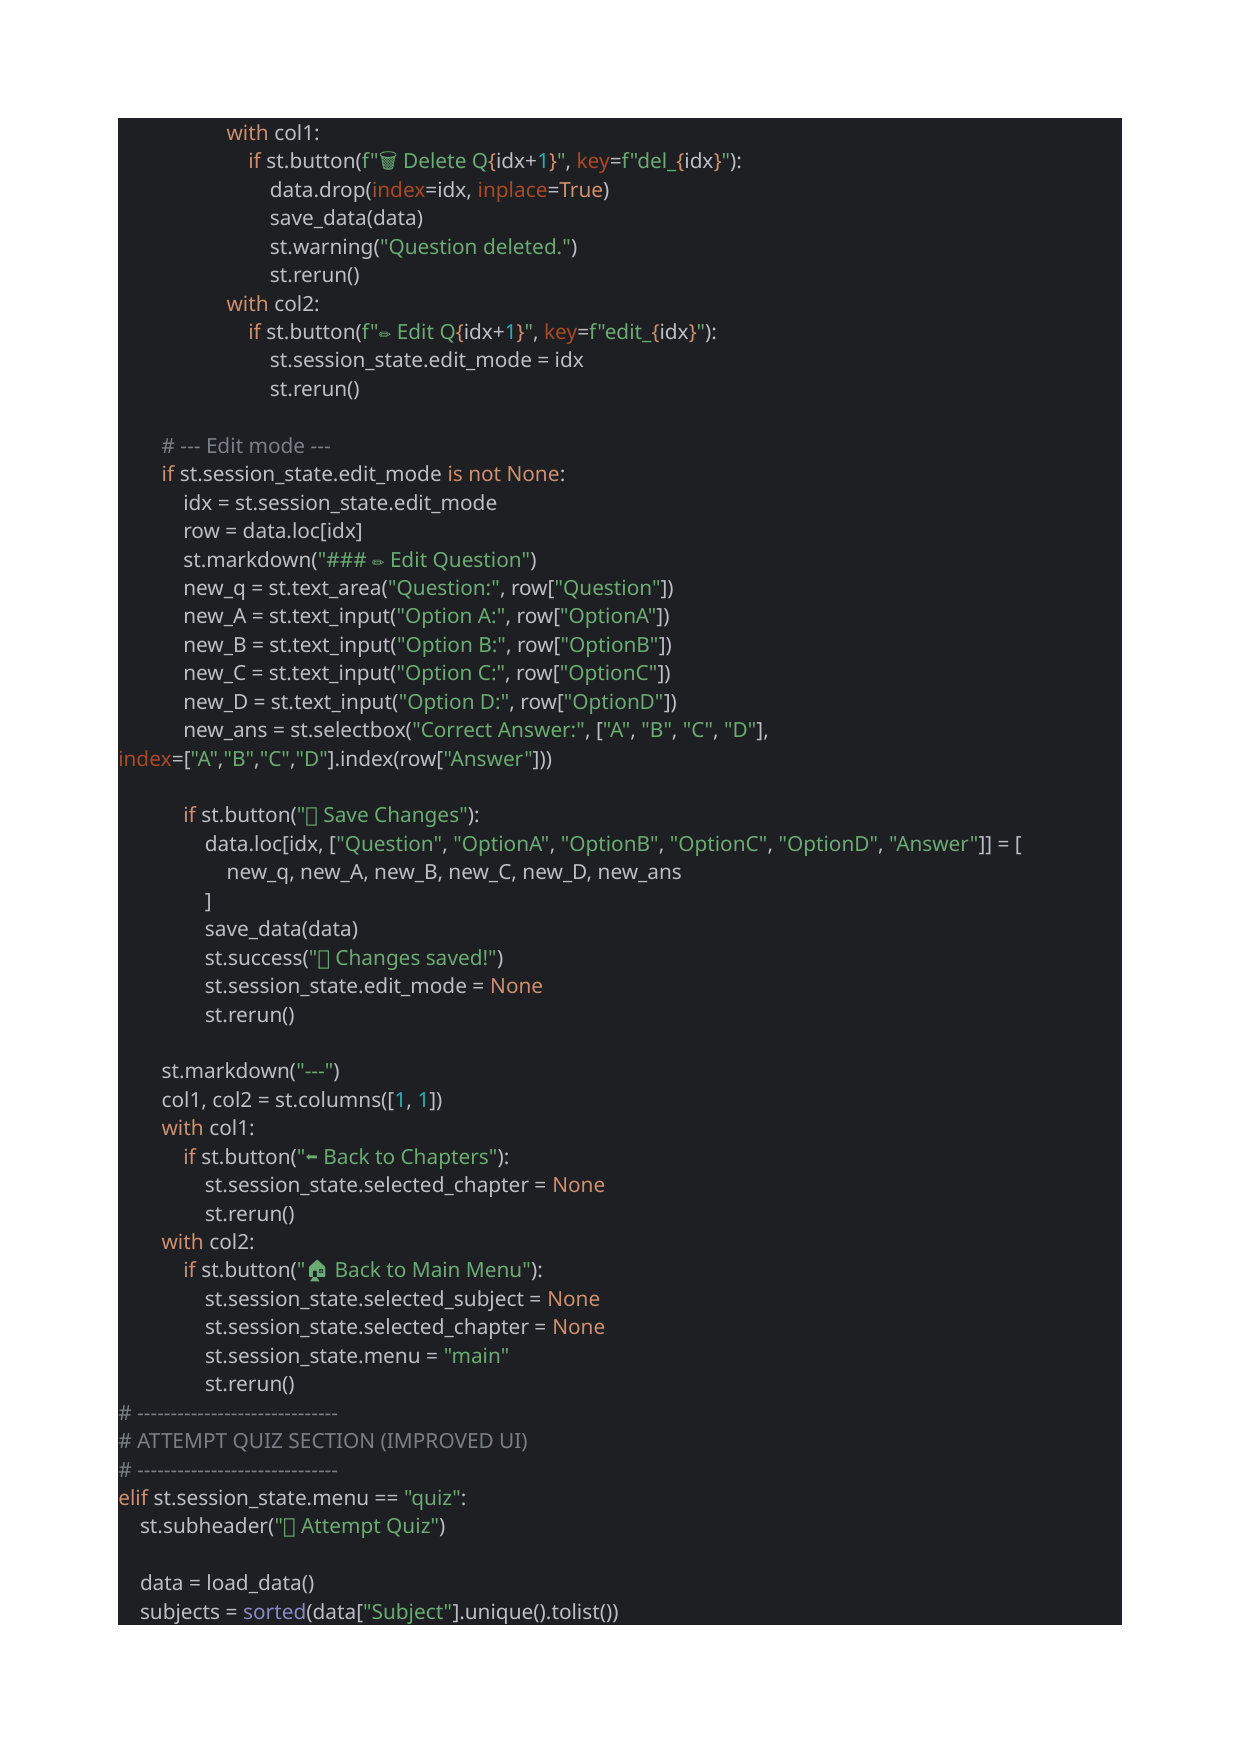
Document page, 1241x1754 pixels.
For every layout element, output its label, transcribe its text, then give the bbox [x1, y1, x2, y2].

text with col1: if st.button(f"🗑️ Delete Q{idx+1}", key=f"del_{idx}"): data.drop(index=idx, inplace=True) save_data(data) st.warning("Question deleted.") st.rerun() with col2: if st.button(f"✏️ Edit Q{idx+1}", key=f"edit_{idx}"): st.session_state.edit_mode = idx st.rerun() # --- Edit mode --- if st.session_state.edit_mode is not None: idx = st.session_state.edit_mode row = data.loc[idx] st.markdown("### ✏️ Edit Question") new_q = st.text_area("Question:", row["Question"]) new_A = st.text_input("Option A:", row["OptionA"]) new_B = st.text_input("Option B:", row["OptionB"]) new_C = st.text_input("Option C:", row["OptionC"]) new_D = st.text_input("Option D:", row["OptionD"]) new_ans = st.selectbox("Correct Answer:", ["A", "B", "C", "D"], index=["A","B","C","D"].index(row["Answer"])) if st.button("💾 Save Changes"): data.loc[idx, ["Question", "OptionA", "OptionB", "OptionC", "OptionD", "Answer"]] = [ new_q, new_A, new_B, new_C, new_D, new_ans ] save_data(data) st.success("✅ Changes saved!") st.session_state.edit_mode = None st.rerun() st.markdown("---") col1, col2 = st.columns([1, 1]) with col1: if st.button("⬅️ Back to Chapters"): st.session_state.selected_chapter = None st.rerun() with col2: if st.button("🏠 Back to Main Menu"): st.session_state.selected_subject = None st.session_state.selected_chapter = None st.session_state.menu = "main" st.rerun() # ------------------------------ # ATTEMPT QUIZ SECTION (IMPROVED UI) # ------------------------------ elif st.session_state.menu == "quiz": st.subheader("🧪 Attempt Quiz") data = load_data() subjects = sorted(data["Subject"].unique().tolist()) [118, 118, 1122, 1625]
